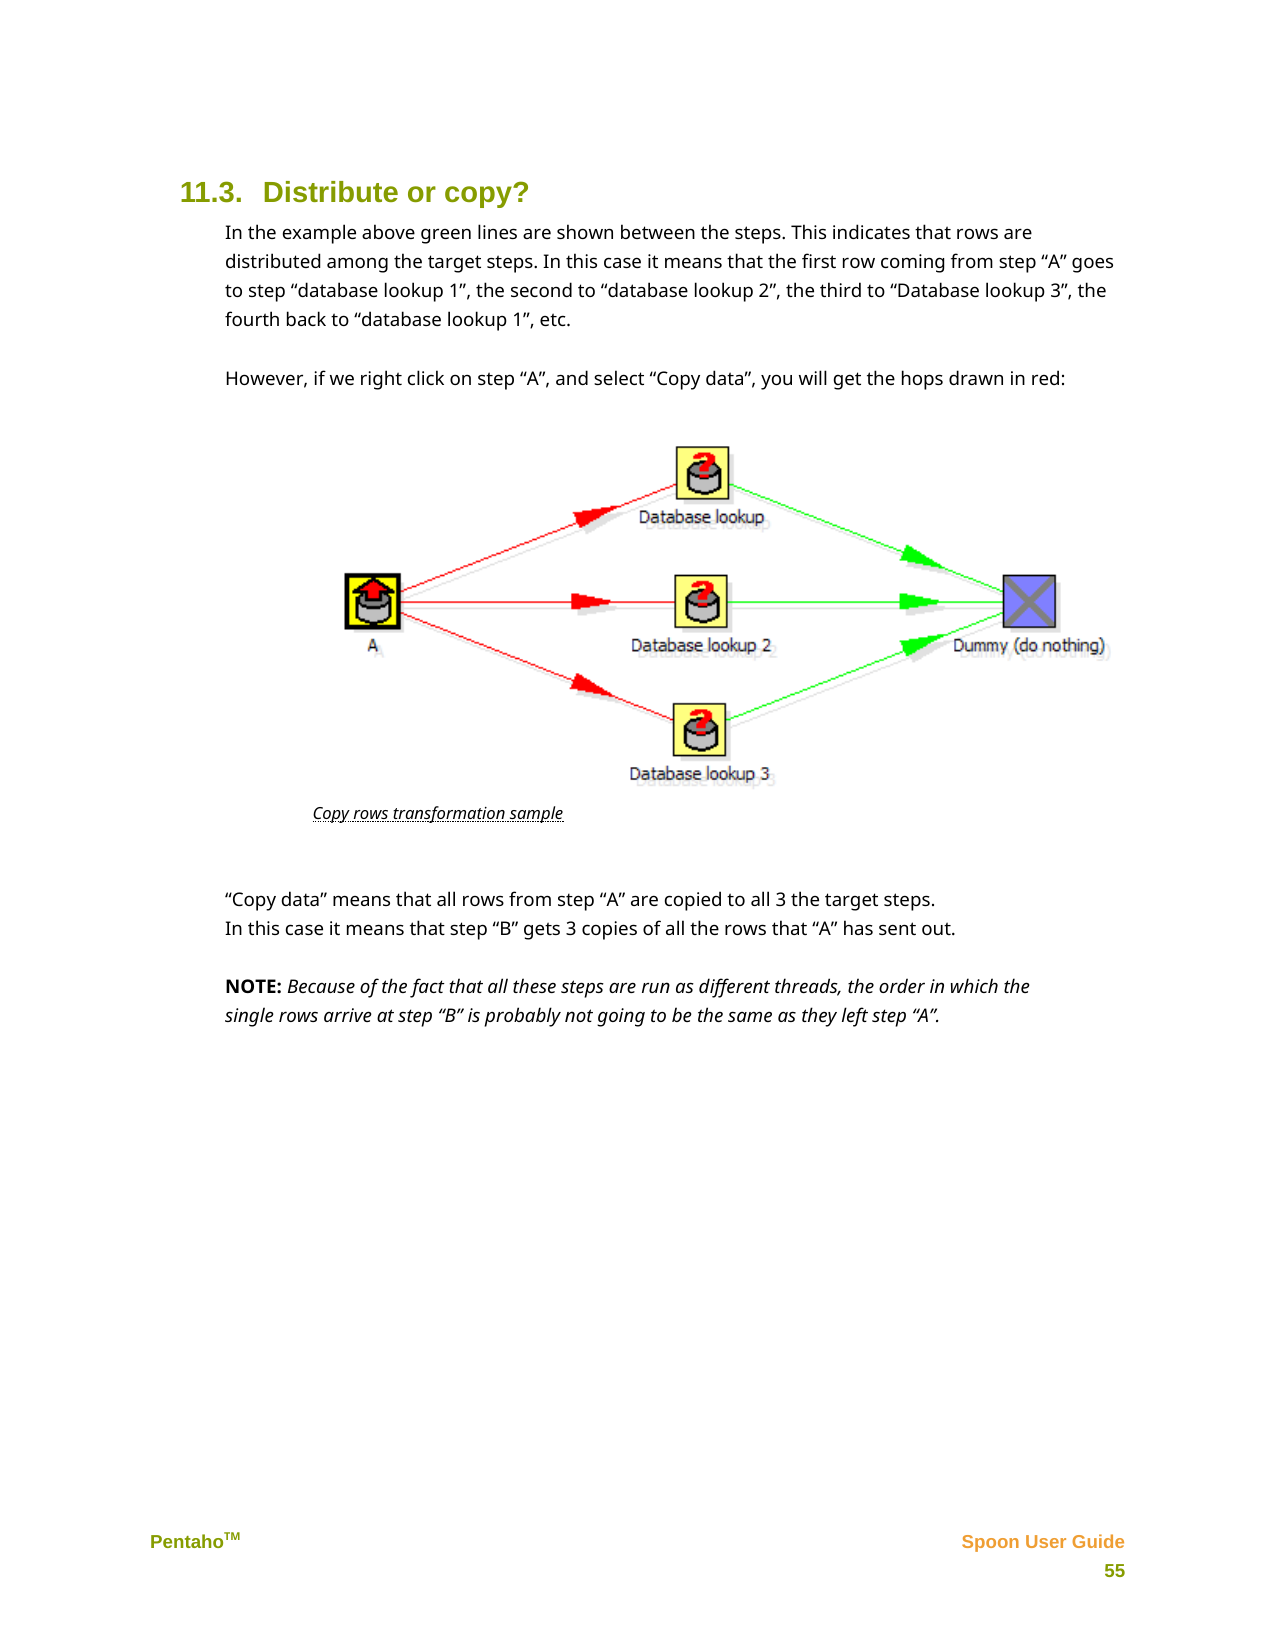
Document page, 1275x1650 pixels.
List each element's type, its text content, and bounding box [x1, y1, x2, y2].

text “Copy data” means that all rows from step “A” are copied to all 3 the target steps. [225, 883, 1125, 912]
text In the example above green lines are shown between the steps. This indicates that rows are distributed among the target steps. In this case it means that the first row coming from step “A” goes to step “database lookup 1”, the second to “database lookup 2”, the third to “Database lookup 3”, the fourth back to “database lookup 1”, etc. [225, 216, 1125, 333]
text NOTE: Because of the fact that all these steps are run as different threads, the order in which the [225, 970, 1125, 999]
text single rows arrive at step “B” is probably not going to be the same as they left step “A”. [225, 999, 1125, 1028]
picture [312, 420, 1125, 802]
text However, if we right click on step “A”, and select “Copy data”, you will get the hops drawn in red: [225, 362, 1125, 391]
text In this case it means that step “B” gets 3 copies of all the rows that “A” has sent out. [225, 912, 1125, 941]
text Copy rows transformation sample [312, 802, 1044, 824]
subtitle Distribute or copy? [179, 175, 1125, 210]
